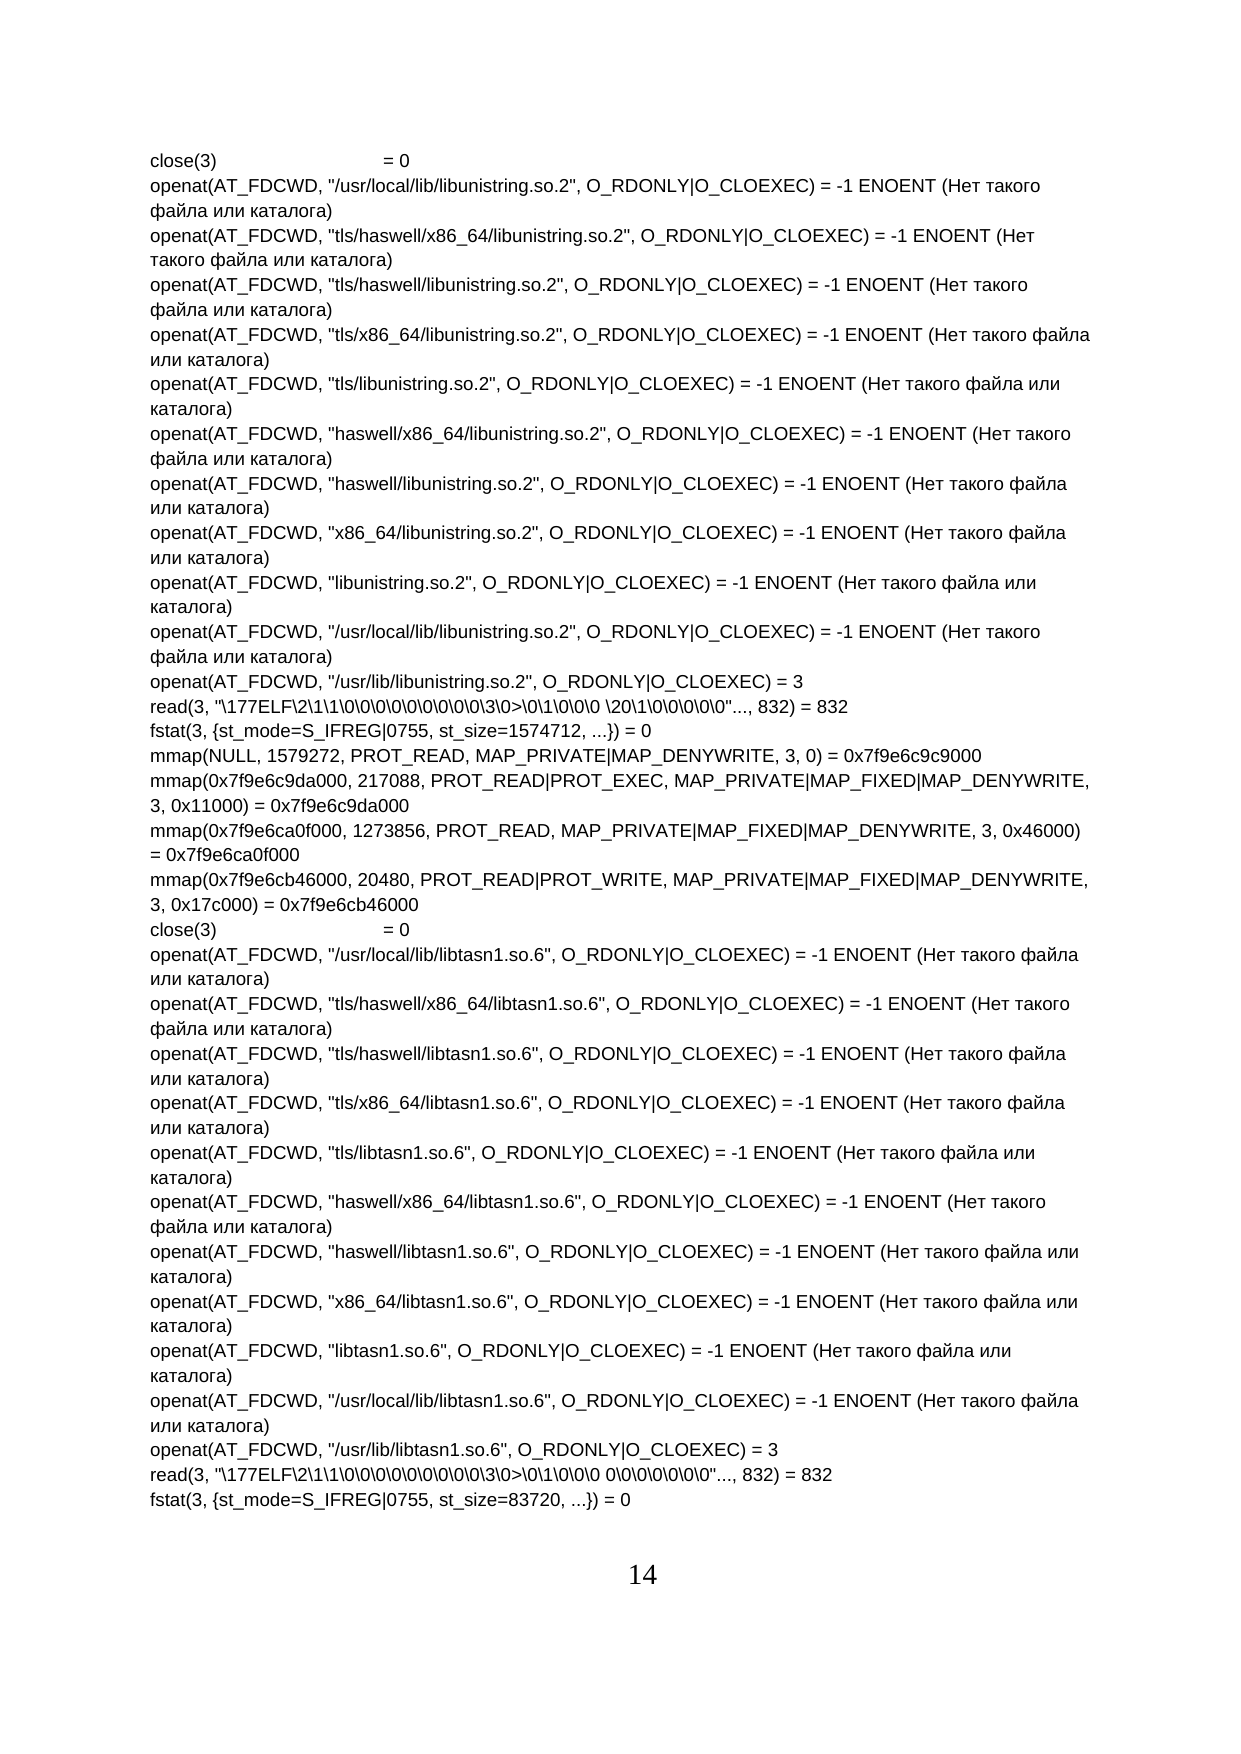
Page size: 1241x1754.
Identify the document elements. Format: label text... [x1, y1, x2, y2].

text openat(AT_FDCWD, "x86_64/libtasn1.so.6", O_RDONLY|O_CLOEXEC) = -1 ENOENT (Нет такого файла или каталога) [150, 1290, 1091, 1337]
text openat(AT_FDCWD, "/usr/lib/libunistring.so.2", O_RDONLY|O_CLOEXEC) = 3 [150, 671, 1091, 692]
text close(3) = 0 [150, 150, 1091, 172]
text openat(AT_FDCWD, "haswell/x86_64/libunistring.so.2", O_RDONLY|O_CLOEXEC) = -1 ENOENT (Нет такого файла или каталога) [150, 423, 1091, 469]
text openat(AT_FDCWD, "haswell/libunistring.so.2", O_RDONLY|O_CLOEXEC) = -1 ENOENT (Нет такого файла или каталога) [150, 472, 1091, 519]
text read(3, "\177ELF\2\1\1\0\0\0\0\0\0\0\0\0\3\0>\0\1\0\0\0 0\0\0\0\0\0\0"..., 832) = 832 [150, 1464, 1091, 1486]
text read(3, "\177ELF\2\1\1\0\0\0\0\0\0\0\0\0\3\0>\0\1\0\0\0 \20\1\0\0\0\0\0"..., 832) = 832 [150, 695, 1091, 717]
text openat(AT_FDCWD, "tls/haswell/x86_64/libunistring.so.2", O_RDONLY|O_CLOEXEC) = -1 ENOENT (Нет такого файла или каталога) [150, 224, 1091, 271]
text openat(AT_FDCWD, "tls/haswell/libunistring.so.2", O_RDONLY|O_CLOEXEC) = -1 ENOENT (Нет такого файла или каталога) [150, 274, 1091, 320]
text fstat(3, {st_mode=S_IFREG|0755, st_size=83720, ...}) = 0 [150, 1489, 1091, 1510]
text openat(AT_FDCWD, "tls/x86_64/libtasn1.so.6", O_RDONLY|O_CLOEXEC) = -1 ENOENT (Нет такого файла или каталога) [150, 1092, 1091, 1138]
text openat(AT_FDCWD, "tls/haswell/libtasn1.so.6", O_RDONLY|O_CLOEXEC) = -1 ENOENT (Нет такого файла или каталога) [150, 1042, 1091, 1089]
text close(3) = 0 [150, 918, 1091, 940]
text openat(AT_FDCWD, "haswell/x86_64/libtasn1.so.6", O_RDONLY|O_CLOEXEC) = -1 ENOENT (Нет такого файла или каталога) [150, 1191, 1091, 1238]
text openat(AT_FDCWD, "tls/x86_64/libunistring.so.2", O_RDONLY|O_CLOEXEC) = -1 ENOENT (Нет такого файла или каталога) [150, 323, 1091, 370]
text openat(AT_FDCWD, "/usr/local/lib/libunistring.so.2", O_RDONLY|O_CLOEXEC) = -1 ENOENT (Нет такого файла или каталога) [150, 621, 1091, 667]
text openat(AT_FDCWD, "/usr/local/lib/libtasn1.so.6", O_RDONLY|O_CLOEXEC) = -1 ENOENT (Нет такого файла или каталога) [150, 943, 1091, 990]
text openat(AT_FDCWD, "/usr/local/lib/libunistring.so.2", O_RDONLY|O_CLOEXEC) = -1 ENOENT (Нет такого файла или каталога) [150, 175, 1091, 221]
text mmap(NULL, 1579272, PROT_READ, MAP_PRIVATE|MAP_DENYWRITE, 3, 0) = 0x7f9e6c9c9000 [150, 745, 1091, 767]
text openat(AT_FDCWD, "libtasn1.so.6", O_RDONLY|O_CLOEXEC) = -1 ENOENT (Нет такого файла или каталога) [150, 1340, 1091, 1386]
text mmap(0x7f9e6cb46000, 20480, PROT_READ|PROT_WRITE, MAP_PRIVATE|MAP_FIXED|MAP_DENYWRITE, 3, 0x17c000) = 0x7f9e6cb46000 [150, 869, 1091, 915]
text openat(AT_FDCWD, "libunistring.so.2", O_RDONLY|O_CLOEXEC) = -1 ENOENT (Нет такого файла или каталога) [150, 571, 1091, 618]
text openat(AT_FDCWD, "/usr/local/lib/libtasn1.so.6", O_RDONLY|O_CLOEXEC) = -1 ENOENT (Нет такого файла или каталога) [150, 1389, 1091, 1436]
text openat(AT_FDCWD, "tls/haswell/x86_64/libtasn1.so.6", O_RDONLY|O_CLOEXEC) = -1 ENOENT (Нет такого файла или каталога) [150, 993, 1091, 1039]
text openat(AT_FDCWD, "/usr/lib/libtasn1.so.6", O_RDONLY|O_CLOEXEC) = 3 [150, 1439, 1091, 1461]
text mmap(0x7f9e6c9da000, 217088, PROT_READ|PROT_EXEC, MAP_PRIVATE|MAP_FIXED|MAP_DENYWRITE, 3, 0x11000) = 0x7f9e6c9da000 [150, 770, 1091, 816]
text fstat(3, {st_mode=S_IFREG|0755, st_size=1574712, ...}) = 0 [150, 720, 1091, 742]
text openat(AT_FDCWD, "tls/libunistring.so.2", O_RDONLY|O_CLOEXEC) = -1 ENOENT (Нет такого файла или каталога) [150, 373, 1091, 419]
text openat(AT_FDCWD, "tls/libtasn1.so.6", O_RDONLY|O_CLOEXEC) = -1 ENOENT (Нет такого файла или каталога) [150, 1142, 1091, 1188]
text openat(AT_FDCWD, "haswell/libtasn1.so.6", O_RDONLY|O_CLOEXEC) = -1 ENOENT (Нет такого файла или каталога) [150, 1241, 1091, 1287]
text mmap(0x7f9e6ca0f000, 1273856, PROT_READ, MAP_PRIVATE|MAP_FIXED|MAP_DENYWRITE, 3, 0x46000) = 0x7f9e6ca0f000 [150, 819, 1091, 866]
text openat(AT_FDCWD, "x86_64/libunistring.so.2", O_RDONLY|O_CLOEXEC) = -1 ENOENT (Нет такого файла или каталога) [150, 522, 1091, 568]
